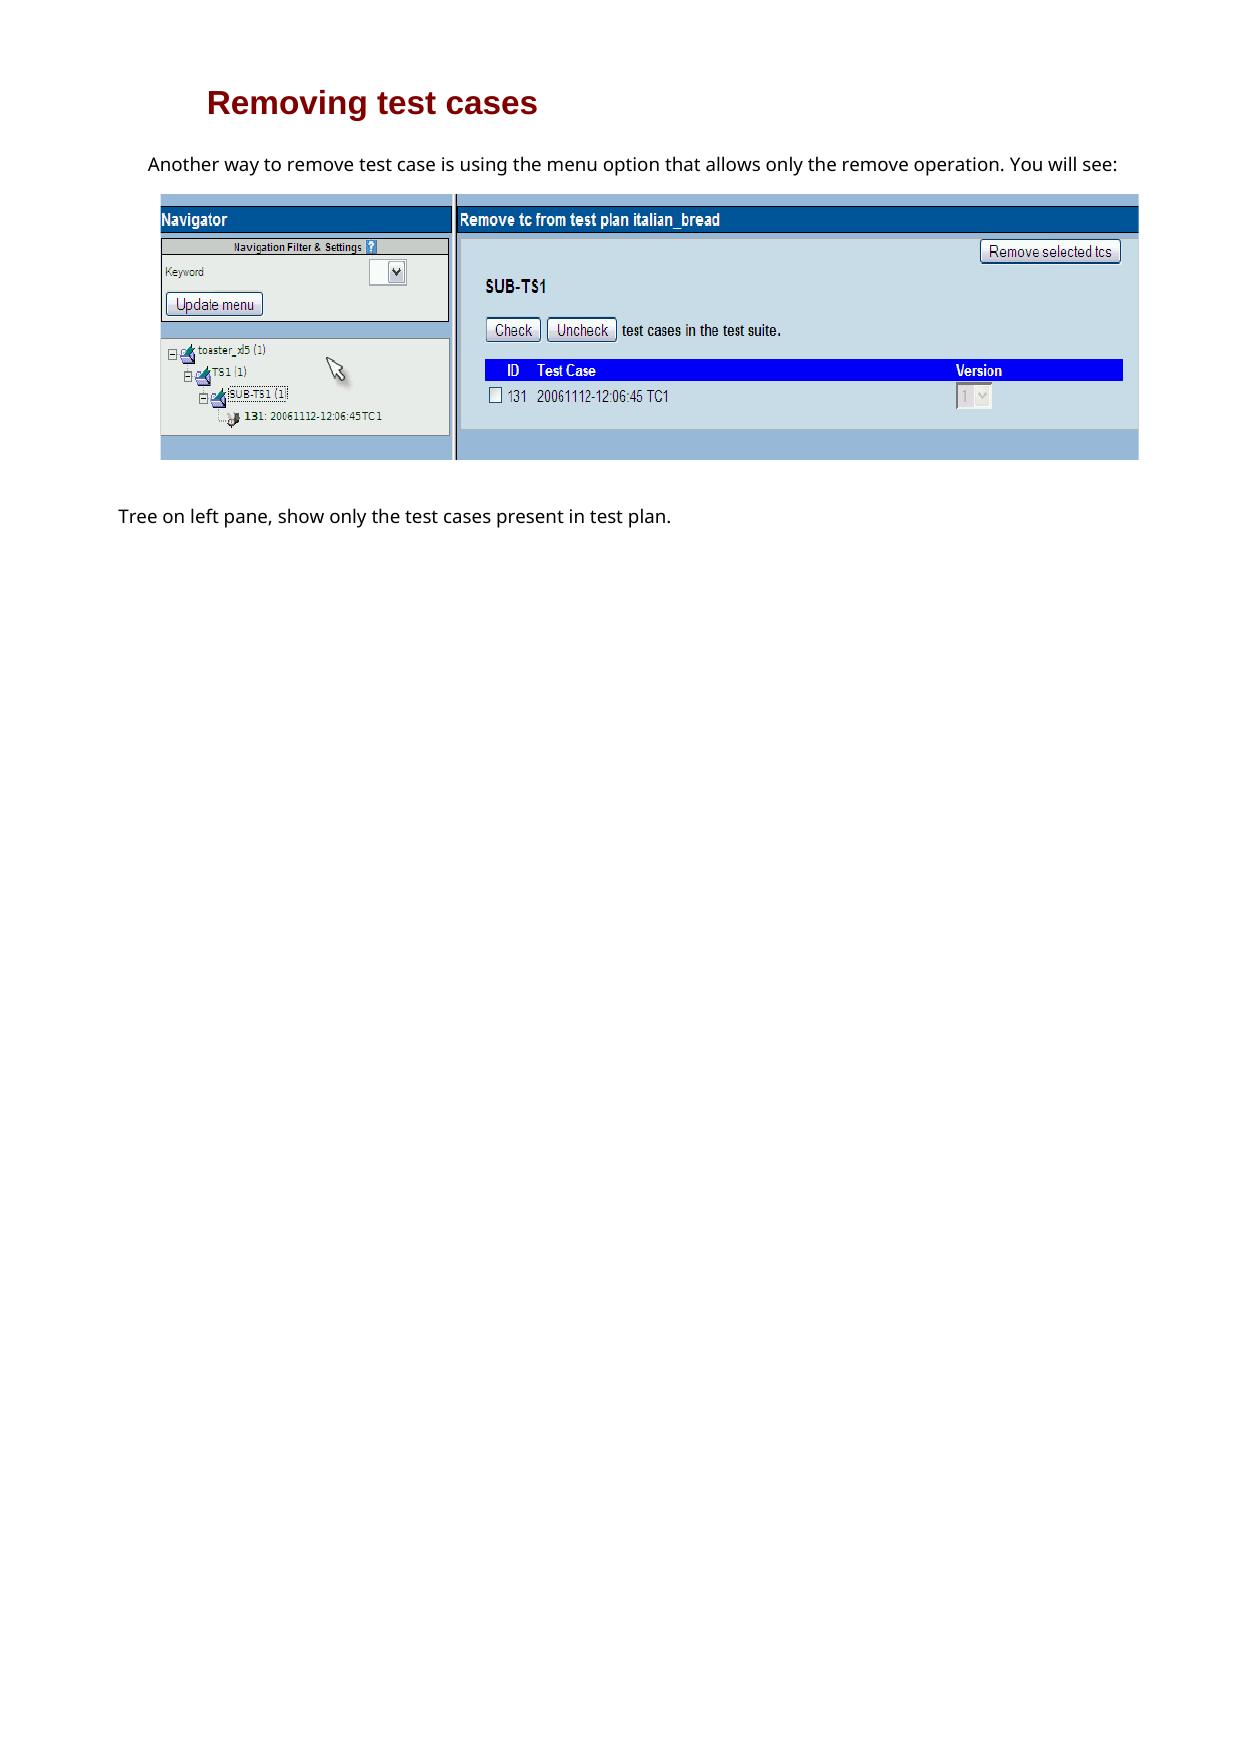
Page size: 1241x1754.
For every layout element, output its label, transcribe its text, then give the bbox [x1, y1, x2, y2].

text Tree on left pane, show only the test cases present in test plan. [118, 503, 1181, 528]
subtitle Removing test cases [177, 84, 1181, 121]
list Another way to remove test case is using the menu option that allows only the remove operation. You will see: [118, 151, 1181, 176]
picture [160, 194, 1139, 460]
